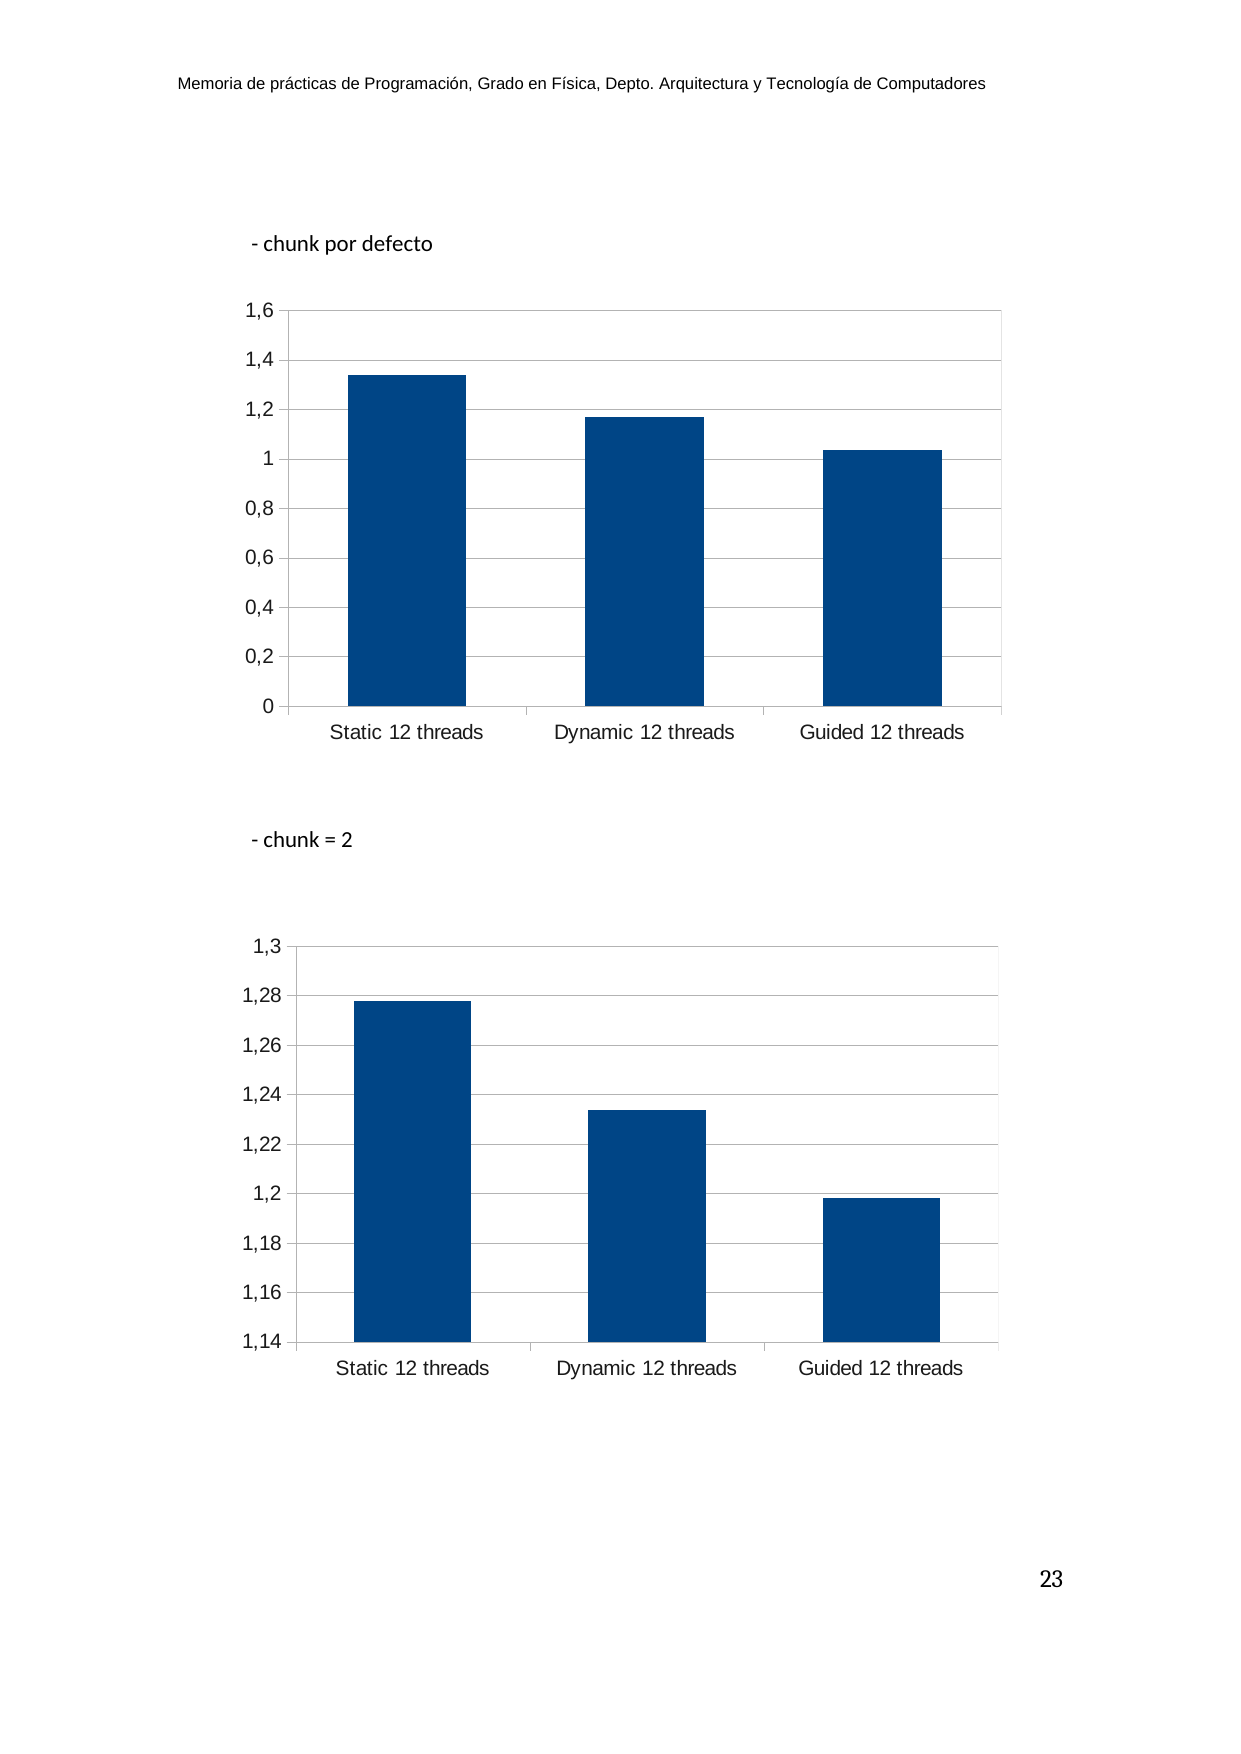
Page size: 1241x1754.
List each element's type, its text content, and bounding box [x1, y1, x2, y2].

list - chunk por defecto [177, 229, 1063, 257]
list - chunk = 2 [177, 825, 1063, 853]
